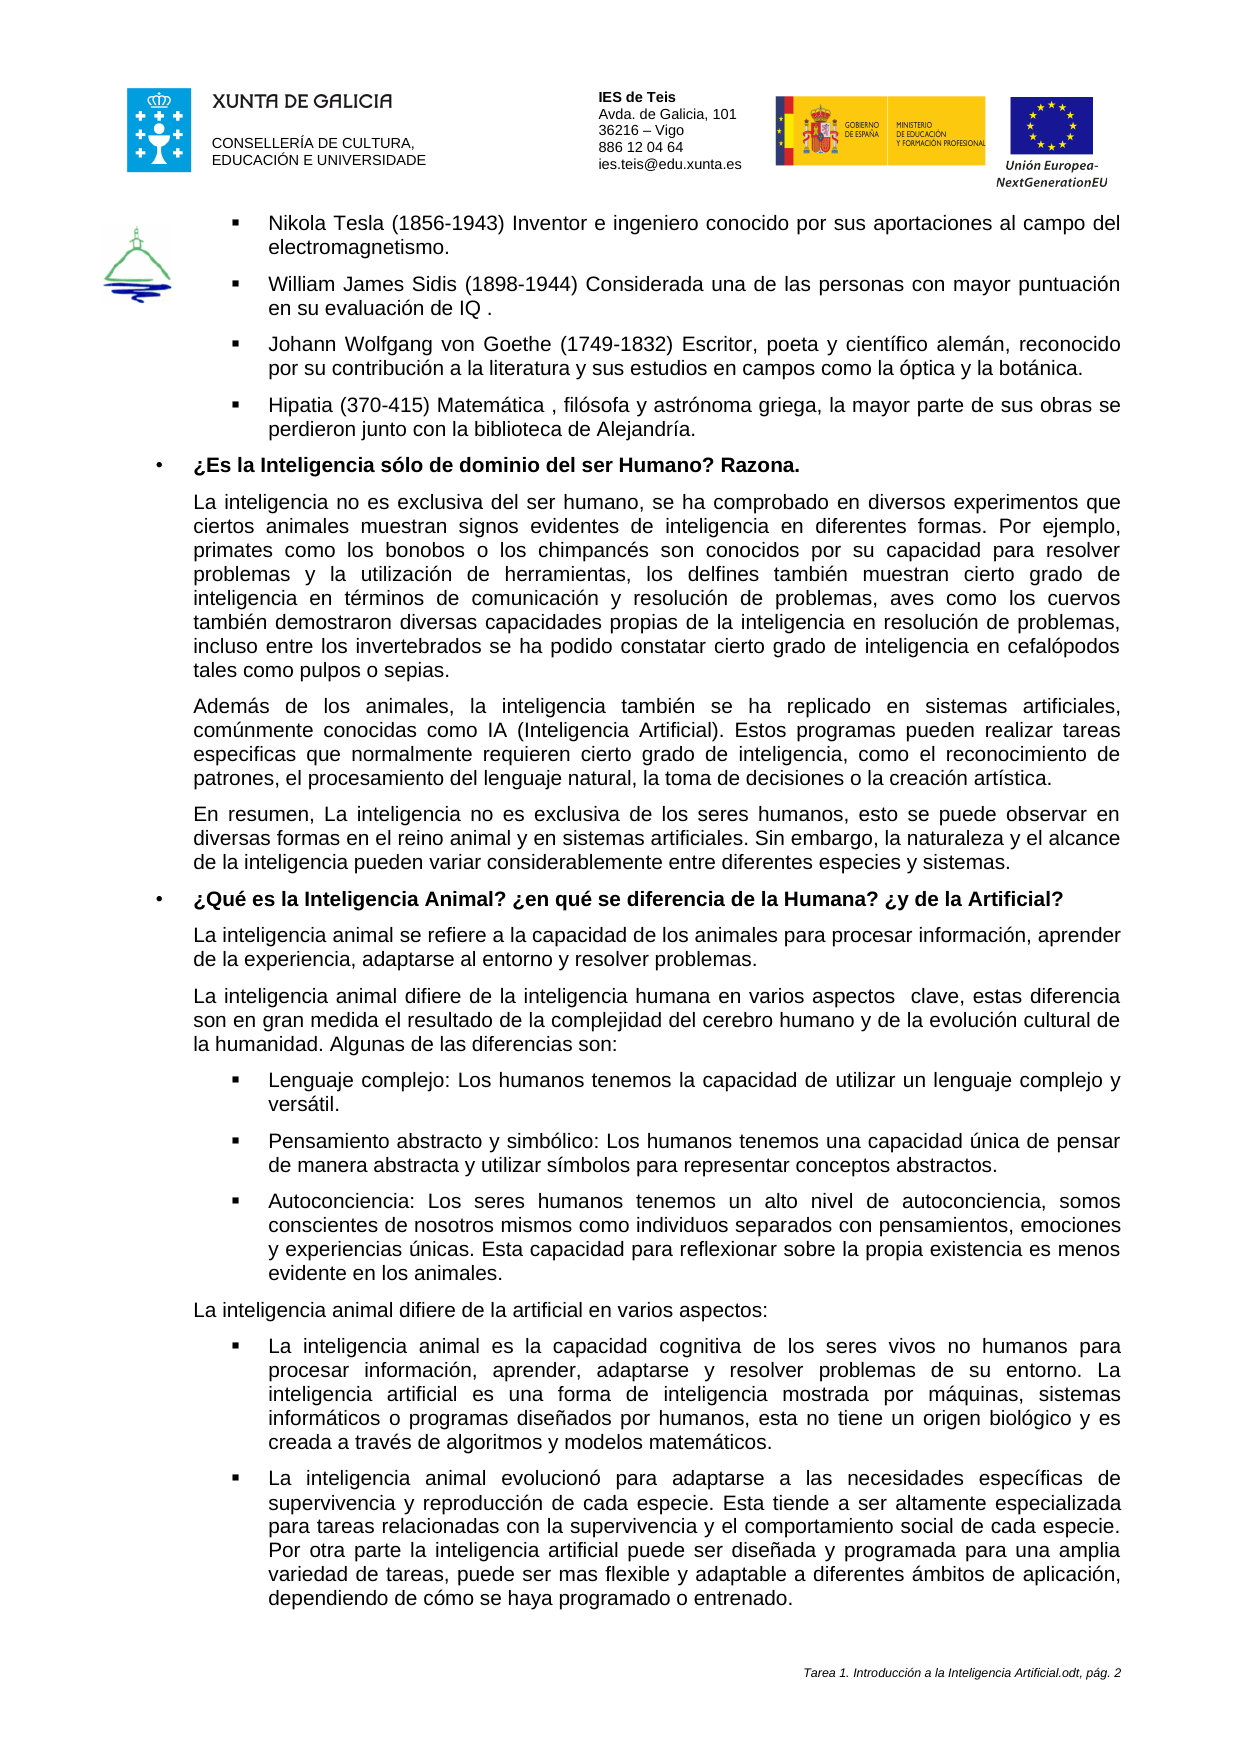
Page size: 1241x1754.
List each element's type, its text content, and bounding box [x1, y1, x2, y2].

text La inteligencia animal se refiere a la capacidad de los animales para procesar información, aprender de la experiencia, adaptarse al entorno y resolver problemas. [193, 923, 1122, 971]
list Hipatia (370-415) Matemática , filósofa y astrónoma griega, la mayor parte de sus obras se perdieron junto con la biblioteca de Alejandría. [231, 393, 1122, 441]
list William James Sidis (1898-1944) Considerada una de las personas con mayor puntuación en su evaluación de IQ . [231, 272, 1122, 319]
text La inteligencia animal difiere de la inteligencia humana en varios aspectos clave, estas diferencia son en gran medida el resultado de la complejidad del cerebro humano y de la evolución cultural de la humanidad. Algunas de las diferencias son: [193, 983, 1122, 1055]
list La inteligencia animal es la capacidad cognitiva de los seres vivos no humanos para procesar información, aprender, adaptarse y resolver problemas de su entorno. La inteligencia artificial es una forma de inteligencia mostrada por máquinas, sistemas informáticos o programas diseñados por humanos, esta no tiene un origen biológico y es creada a través de algoritmos y modelos matemáticos. [231, 1334, 1122, 1454]
list Nikola Tesla (1856-1943) Inventor e ingeniero conocido por sus aportaciones al campo del electromagnetismo. [231, 211, 1122, 259]
list Autoconciencia: Los seres humanos tenemos un alto nivel de autoconciencia, somos conscientes de nosotros mismos como individuos separados con pensamientos, emociones y experiencias únicas. Esta capacidad para reflexionar sobre la propia existencia es menos evidente en los animales. [231, 1189, 1122, 1285]
text En resumen, La inteligencia no es exclusiva de los seres humanos, esto se puede observar en diversas formas en el reino animal y en sistemas artificiales. Sin embargo, la naturaleza y el alcance de la inteligencia pueden variar considerablemente entre diferentes especies y sistemas. [193, 802, 1122, 874]
list ¿Qué es la Inteligencia Animal? ¿en qué se diferencia de la Humana? ¿y de la Artificial? [156, 887, 1122, 911]
list Johann Wolfgang von Goethe (1749-1832) Escritor, poeta y científico alemán, reconocido por su contribución a la literatura y sus estudios en campos como la óptica y la botánica. [231, 332, 1122, 380]
list Lenguaje complejo: Los humanos tenemos la capacidad de utilizar un lenguaje complejo y versátil. [231, 1068, 1122, 1116]
text La inteligencia no es exclusiva del ser humano, se ha comprobado en diversos experimentos que ciertos animales muestran signos evidentes de inteligencia en diferentes formas. Por ejemplo, primates como los bonobos o los chimpancés son conocidos por su capacidad para resolver problemas y la utilización de herramientas, los delfines también muestran cierto grado de inteligencia en términos de comunicación y resolución de problemas, aves como los cuervos también demostraron diversas capacidades propias de la inteligencia en resolución de problemas, incluso entre los invertebrados se ha podido constatar cierto grado de inteligencia en cefalópodos tales como pulpos o sepias. [193, 490, 1122, 681]
text Además de los animales, la inteligencia también se ha replicado en sistemas artificiales, comúnmente conocidas como IA (Inteligencia Artificial). Estos programas pueden realizar tareas especificas que normalmente requieren cierto grado de inteligencia, como el reconocimiento de patrones, el procesamiento del lenguaje natural, la toma de decisiones o la creación artística. [193, 694, 1122, 790]
list Pensamiento abstracto y simbólico: Los humanos tenemos una capacidad única de pensar de manera abstracta y utilizar símbolos para representar conceptos abstractos. [231, 1128, 1122, 1176]
text La inteligencia animal difiere de la artificial en varios aspectos: [193, 1297, 1122, 1321]
list ¿Es la Inteligencia sólo de dominio del ser Humano? Razona. [156, 453, 1122, 477]
list La inteligencia animal evolucionó para adaptarse a las necesidades específicas de supervivencia y reproducción de cada especie. Esta tiende a ser altamente especializada para tareas relacionadas con la supervivencia y el comportamiento social de cada especie. Por otra parte la inteligencia artificial puede ser diseñada y programada para una amplia variedad de tareas, puede ser mas flexible y adaptable a diferentes ámbitos de aplicación, dependiendo de cómo se haya programado o entrenado. [231, 1466, 1122, 1610]
